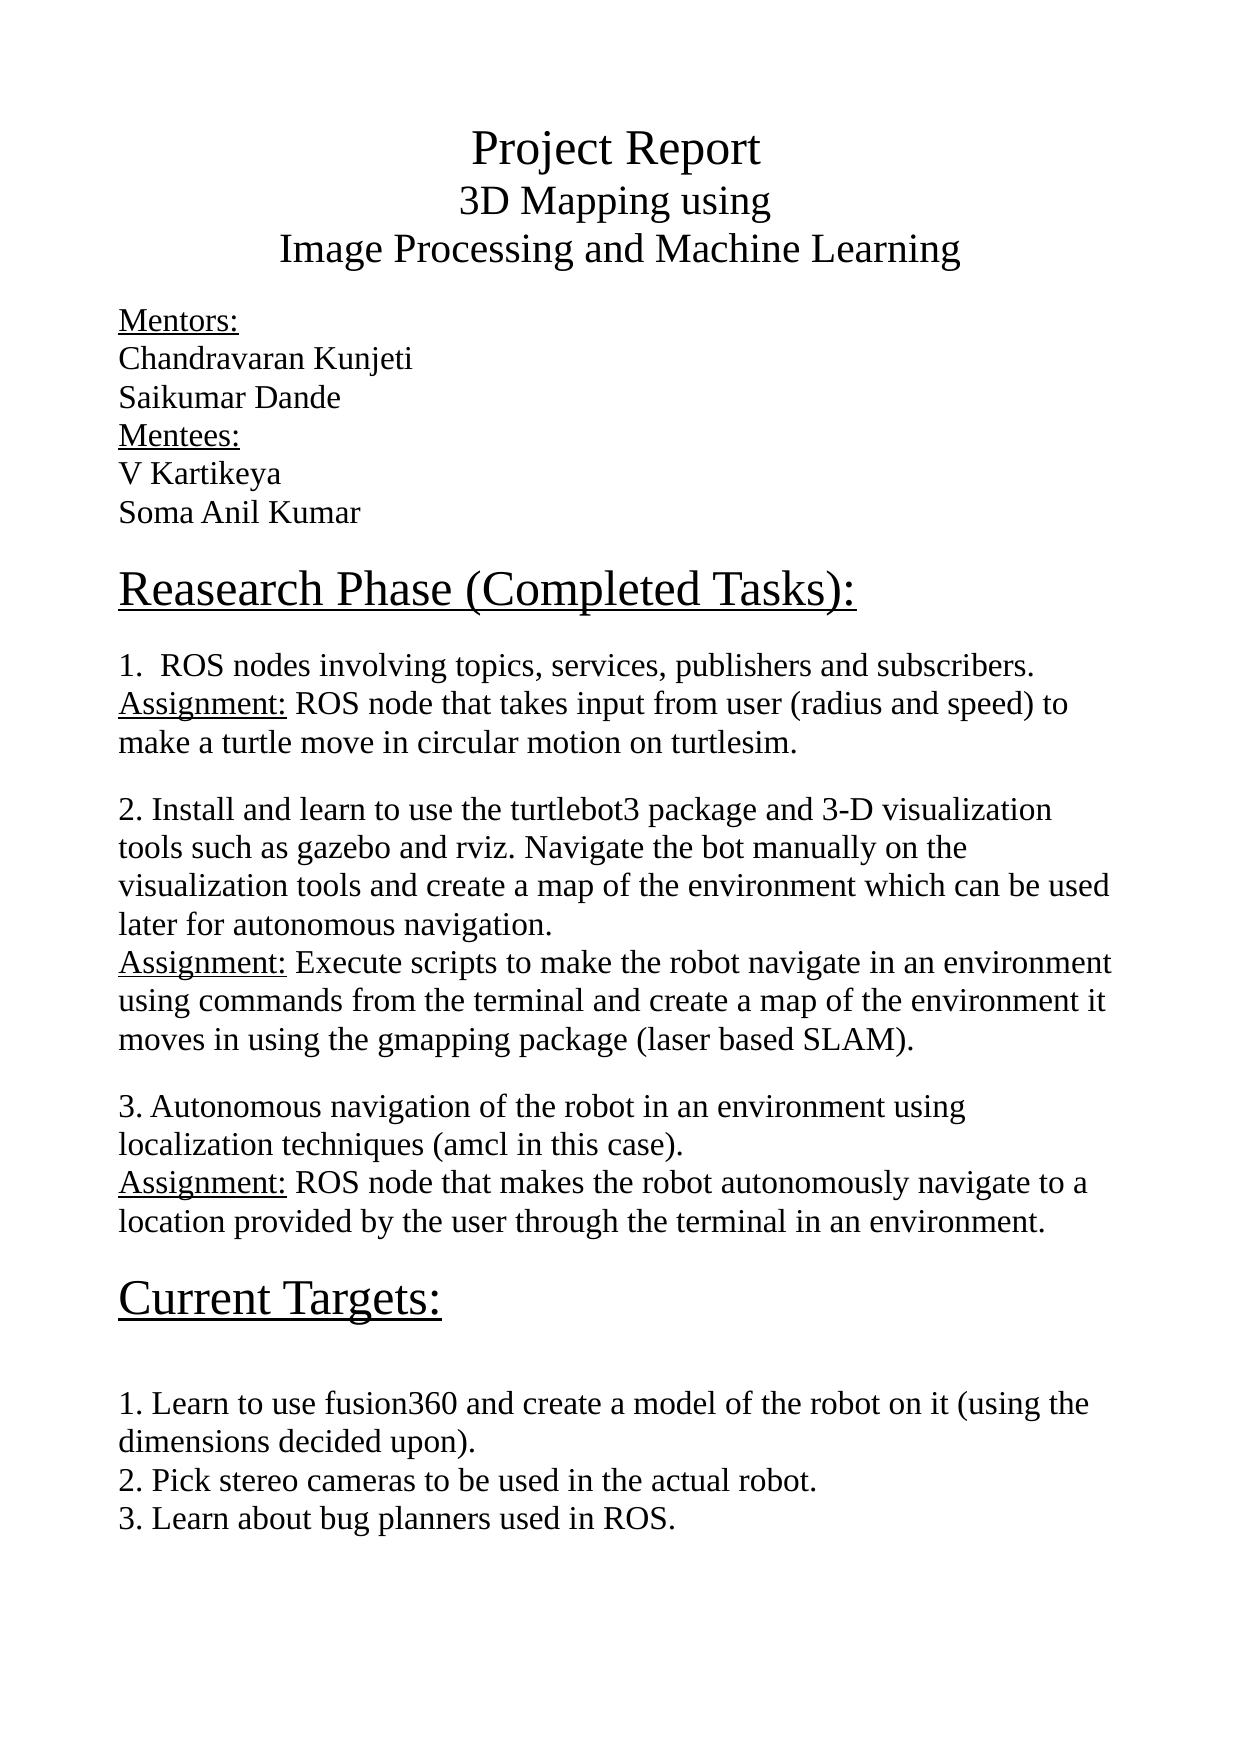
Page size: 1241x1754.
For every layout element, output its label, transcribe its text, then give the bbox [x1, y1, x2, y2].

text 2. Pick stereo cameras to be used in the actual robot. [118, 1460, 1122, 1498]
text Assignment: ROS node that makes the robot autonomously navigate to a location provided by the user through the terminal in an environment. [118, 1163, 1122, 1239]
text V Kartikeya [118, 453, 1122, 492]
text Reasearch Phase (Completed Tasks): [118, 559, 1122, 616]
text Project Report [118, 118, 1122, 176]
text Image Processing and Machine Learning [118, 223, 1122, 271]
text Mentees: [118, 415, 1122, 453]
text 3D Mapping using [118, 176, 1122, 223]
text Saikumar Dande [118, 377, 1122, 415]
text Assignment: Execute scripts to make the robot navigate in an environment using commands from the terminal and create a map of the environment it moves in using the gmapping package (laser based SLAM). [118, 942, 1122, 1057]
text Current Targets: [118, 1268, 1122, 1326]
text Chandravaran Kunjeti [118, 338, 1122, 377]
text 2. Install and learn to use the turtlebot3 package and 3-D visualization tools such as gazebo and rviz. Navigate the bot manually on the visualization tools and create a map of the environment which can be used later for autonomous navigation. [118, 789, 1122, 942]
text Assignment: ROS node that takes input from user (radius and speed) to make a turtle move in circular motion on turtlesim. [118, 683, 1122, 760]
text Soma Anil Kumar [118, 492, 1122, 530]
text 1. ROS nodes involving topics, services, publishers and subscribers. [118, 645, 1122, 683]
text 3. Learn about bug planners used in ROS. [118, 1498, 1122, 1536]
text Mentors: [118, 300, 1122, 338]
text 1. Learn to use fusion360 and create a model of the robot on it (using the dimensions decided upon). [118, 1383, 1122, 1460]
text 3. Autonomous navigation of the robot in an environment using localization techniques (amcl in this case). [118, 1086, 1122, 1163]
